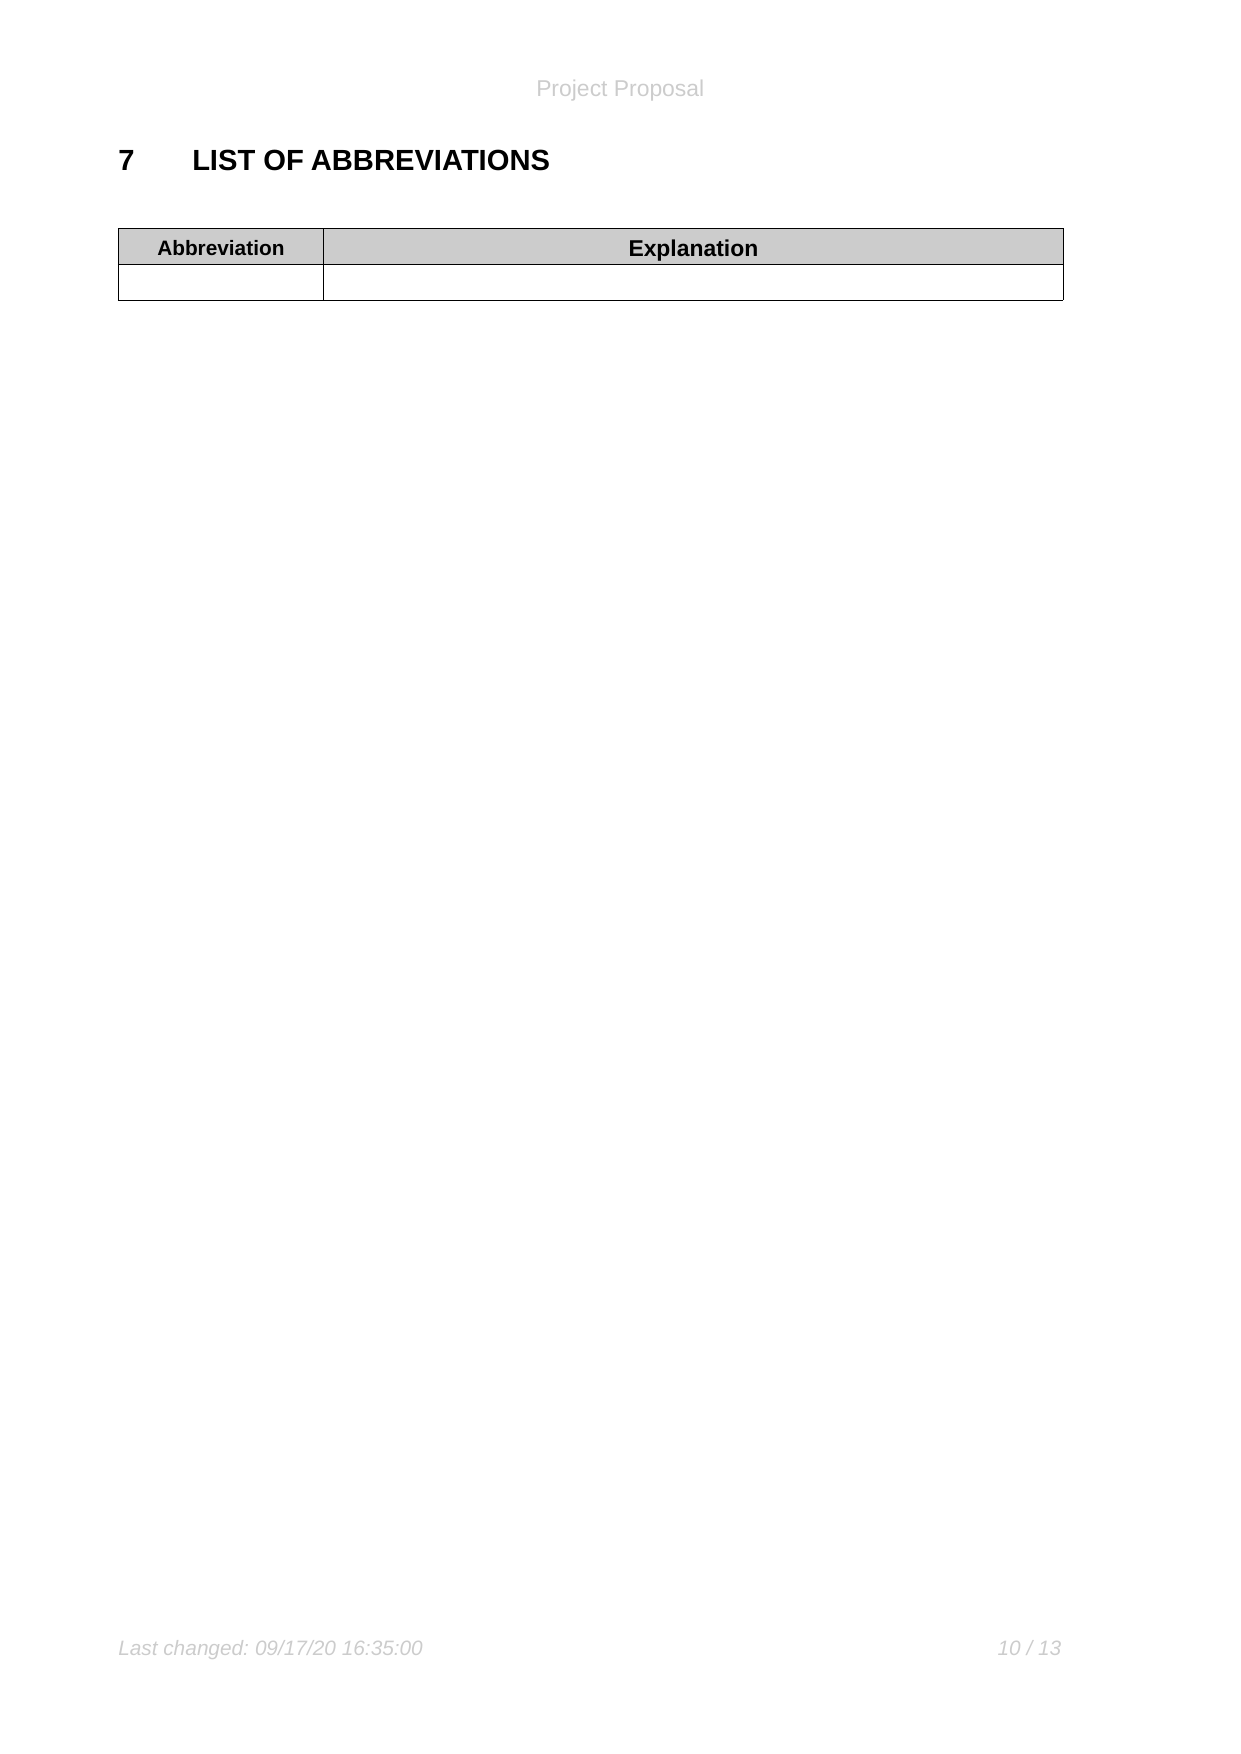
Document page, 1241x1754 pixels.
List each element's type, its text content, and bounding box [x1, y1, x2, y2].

table_header Abbreviation [119, 229, 323, 264]
table_cell [119, 265, 323, 299]
table_header Explanation [324, 229, 1063, 264]
table_cell [324, 265, 1063, 299]
subtitle List of Abbreviations [118, 143, 1122, 177]
